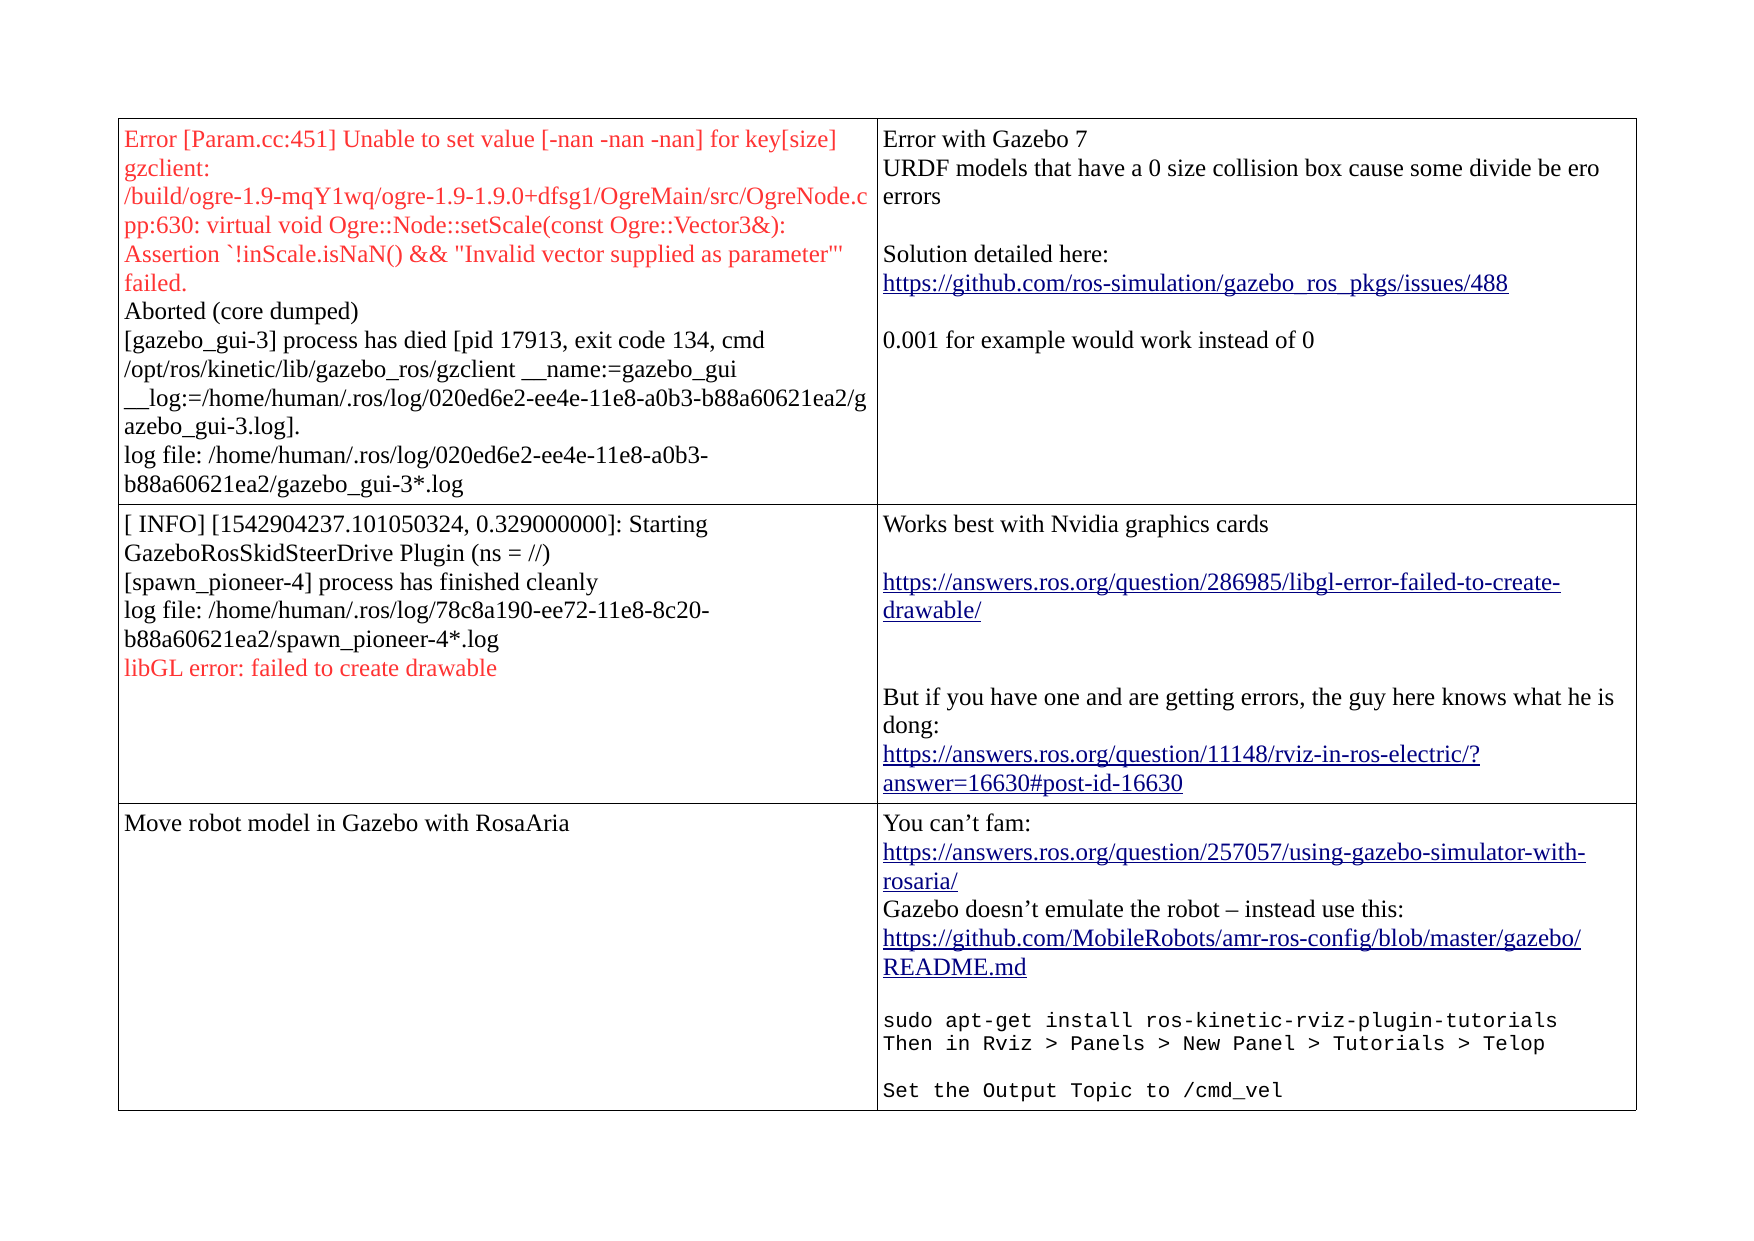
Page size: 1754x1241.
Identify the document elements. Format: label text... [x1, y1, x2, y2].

table_cell Works best with Nvidia graphics cards https://answers.ros.org/question/286985/libgl-error-failed-to-create-drawable/ But if you have one and are getting errors, the guy here knows what he is dong: https://answers.ros.org/question/11148/rviz-in-ros-electric/?answer=16630#post-id-16630 [878, 505, 1636, 802]
table_cell [ INFO] [1542904237.101050324, 0.329000000]: Starting GazeboRosSkidSteerDrive Plugin (ns = //) [spawn_pioneer-4] process has finished cleanly log file: /home/human/.ros/log/78c8a190-ee72-11e8-8c20-b88a60621ea2/spawn_pioneer-4*.log libGL error: failed to create drawable [119, 505, 877, 802]
table_cell Move robot model in Gazebo with RosaAria [119, 804, 877, 1110]
table_cell You can’t fam: https://answers.ros.org/question/257057/using-gazebo-simulator-with-rosaria/ Gazebo doesn’t emulate the robot – instead use this: https://github.com/MobileRobots/amr-ros-config/blob/master/gazebo/README.md sudo apt-get install ros-kinetic-rviz-plugin-tutorials Then in Rviz > Panels > New Panel > Tutorials > Telop Set the Output Topic to /cmd_vel [878, 804, 1636, 1110]
table_cell Error [Param.cc:451] Unable to set value [-nan -nan -nan] for key[size] gzclient: /build/ogre-1.9-mqY1wq/ogre-1.9-1.9.0+dfsg1/OgreMain/src/OgreNode.cpp:630: virtual void Ogre::Node::setScale(const Ogre::Vector3&): Assertion `!inScale.isNaN() && "Invalid vector supplied as parameter"' failed. Aborted (core dumped) [gazebo_gui-3] process has died [pid 17913, exit code 134, cmd /opt/ros/kinetic/lib/gazebo_ros/gzclient __name:=gazebo_gui __log:=/home/human/.ros/log/020ed6e2-ee4e-11e8-a0b3-b88a60621ea2/gazebo_gui-3.log]. log file: /home/human/.ros/log/020ed6e2-ee4e-11e8-a0b3-b88a60621ea2/gazebo_gui-3*.log [119, 119, 877, 503]
table_cell Error with Gazebo 7 URDF models that have a 0 size collision box cause some divide be ero errors Solution detailed here: https://github.com/ros-simulation/gazebo_ros_pkgs/issues/488 0.001 for example would work instead of 0 [878, 119, 1636, 503]
